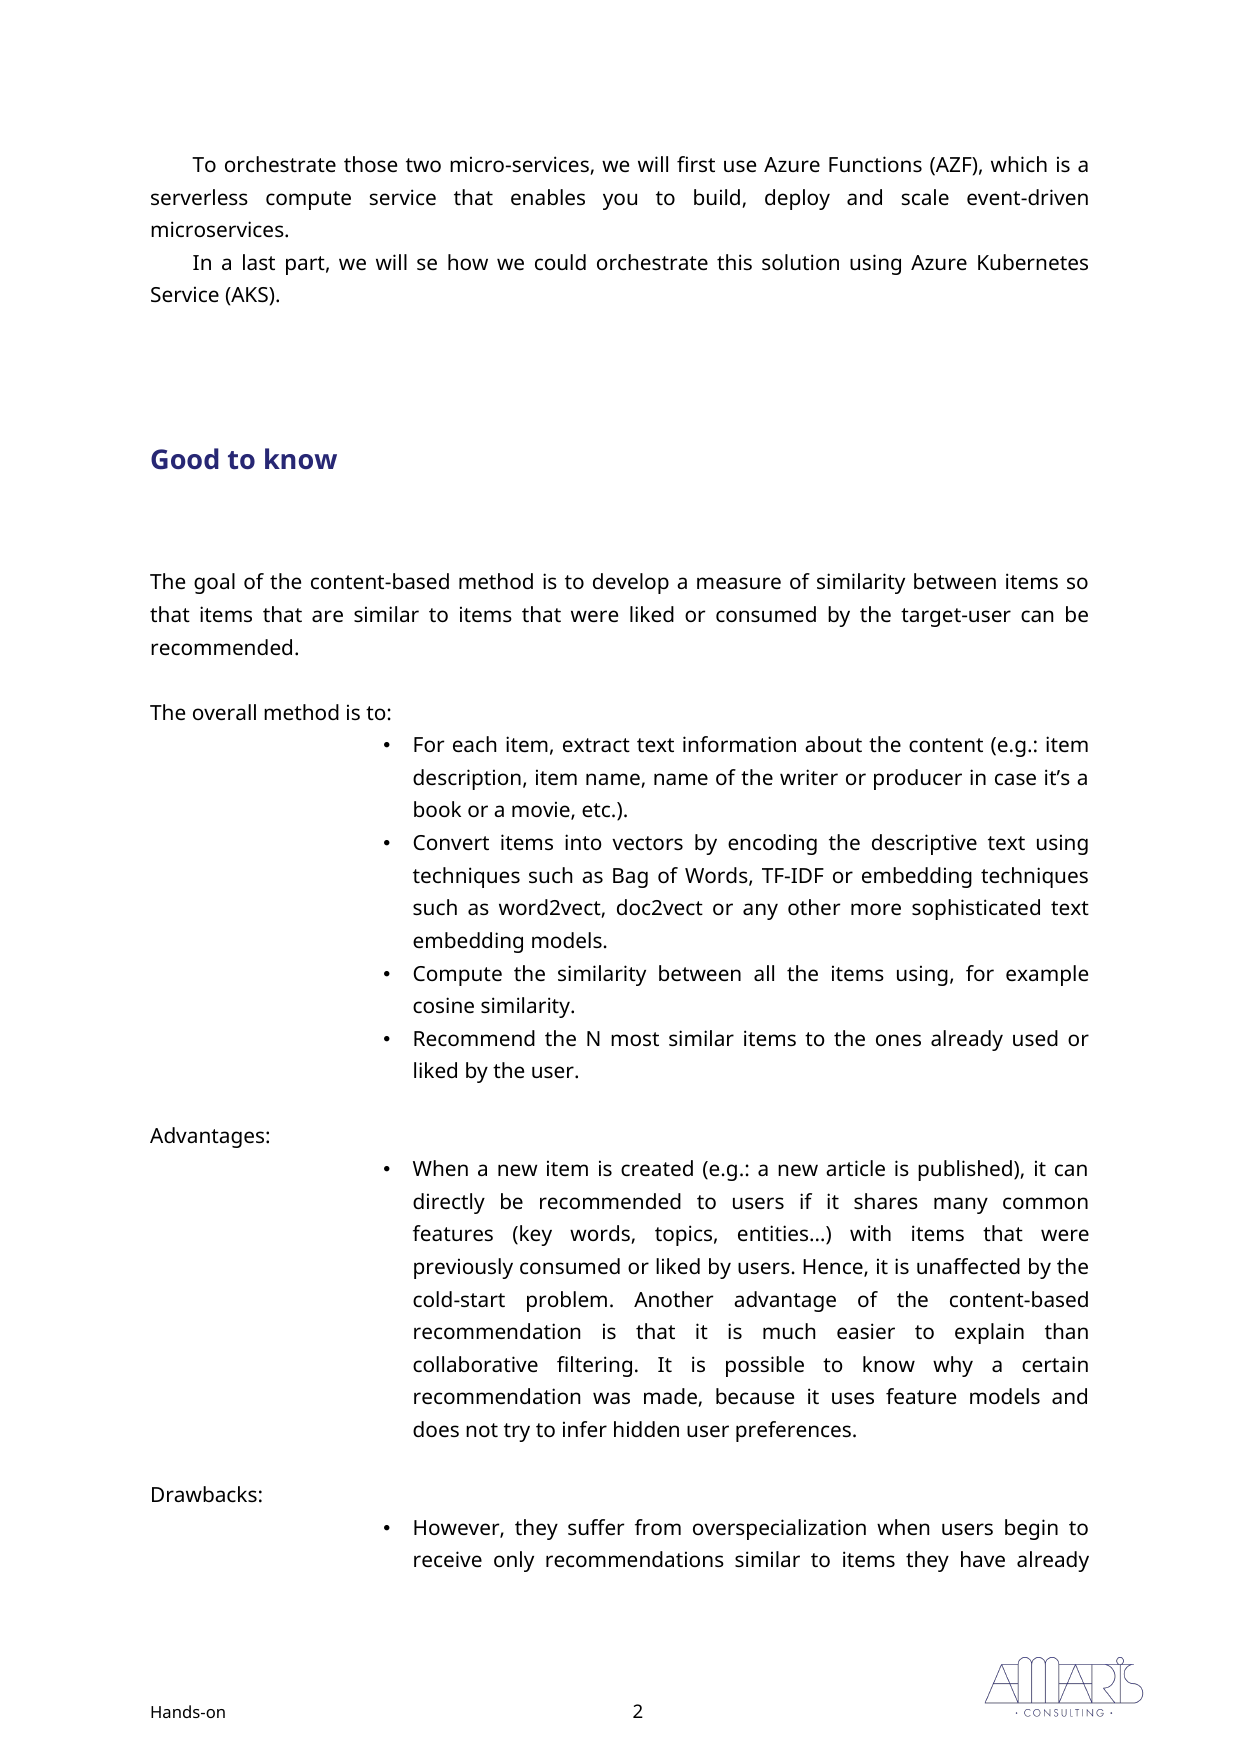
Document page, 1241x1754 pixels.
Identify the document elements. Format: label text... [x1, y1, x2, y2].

subtitle To orchestrate those two micro-services, we will first use Azure Functions (AZF), which is a serverless compute service that enables you to build, deploy and scale event-driven microservices. [150, 150, 1090, 244]
list Recommend the N most similar items to the ones already used or liked by the user. [412, 1024, 1090, 1085]
list For each item, extract text information about the content (e.g.: item description, item name, name of the writer or producer in case it’s a book or a movie, etc.). [412, 730, 1090, 824]
text The overall method is to: [150, 698, 1090, 726]
list However, they suffer from overspecialization when users begin to receive only recommendations similar to items they have already [412, 1513, 1090, 1574]
text Drawbacks: [150, 1480, 1090, 1509]
list Convert items into vectors by encoding the descriptive text using techniques such as Bag of Words, TF-IDF or embedding techniques such as word2vect, doc2vect or any other more sophisticated text embedding models. [412, 828, 1090, 954]
picture [981, 1654, 1146, 1719]
subtitle Good to know [150, 440, 1090, 477]
list When a new item is created (e.g.: a new article is published), it can directly be recommended to users if it shares many common features (key words, topics, entities…) with items that were previously consumed or liked by users. Hence, it is unaffected by the cold-start problem. Another advantage of the content-based recommendation is that it is much easier to explain than collaborative filtering. It is possible to know why a certain recommendation was made, because it uses feature models and does not try to infer hidden user preferences. [412, 1154, 1090, 1443]
text Advantages: [150, 1122, 1090, 1150]
text The goal of the content-based method is to develop a measure of similarity between items so that items that are similar to items that were liked or consumed by the target-user can be recommended. [150, 567, 1090, 661]
list Compute the similarity between all the items using, for example cosine similarity. [412, 959, 1090, 1020]
subtitle In a last part, we will se how we could orchestrate this solution using Azure Kubernetes Service (AKS). [150, 248, 1090, 309]
